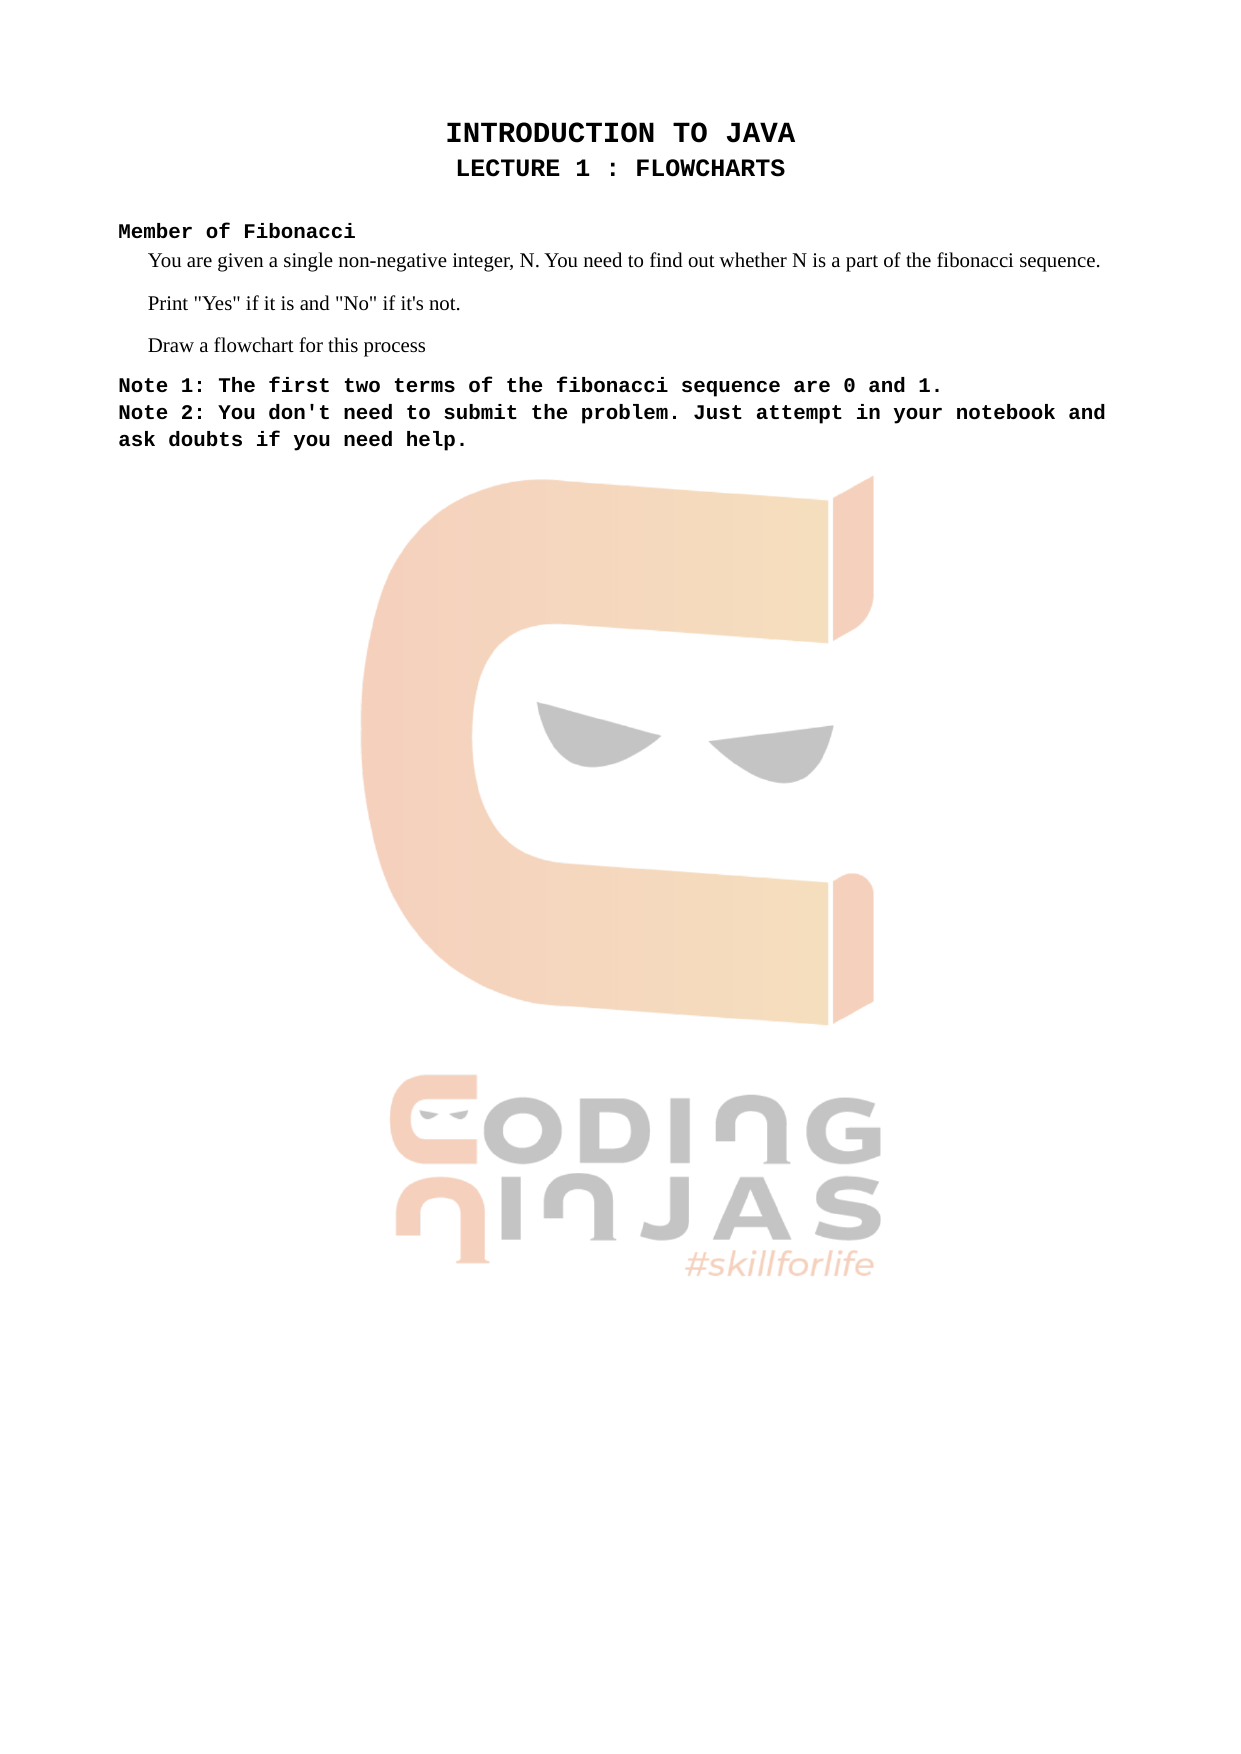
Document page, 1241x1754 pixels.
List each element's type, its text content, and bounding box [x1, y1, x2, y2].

text You are given a single non-negative integer, N. You need to find out whether N is a part of the fibonacci sequence. [148, 248, 1122, 272]
text Draw a flowchart for this process [148, 333, 1122, 357]
text Note 2: You don't need to submit the problem. Just attempt in your notebook and ask doubts if you need help. [118, 402, 1122, 453]
text INTRODUCTION TO JAVA [118, 118, 1122, 151]
text Print "Yes" if it is and "No" if it's not. [148, 290, 1122, 314]
text Member of Fibonacci [118, 221, 1122, 245]
text LECTURE 1 : FLOWCHARTS [118, 156, 1122, 184]
text Note 1: The first two terms of the fibonacci sequence are 0 and 1. [118, 375, 1122, 398]
